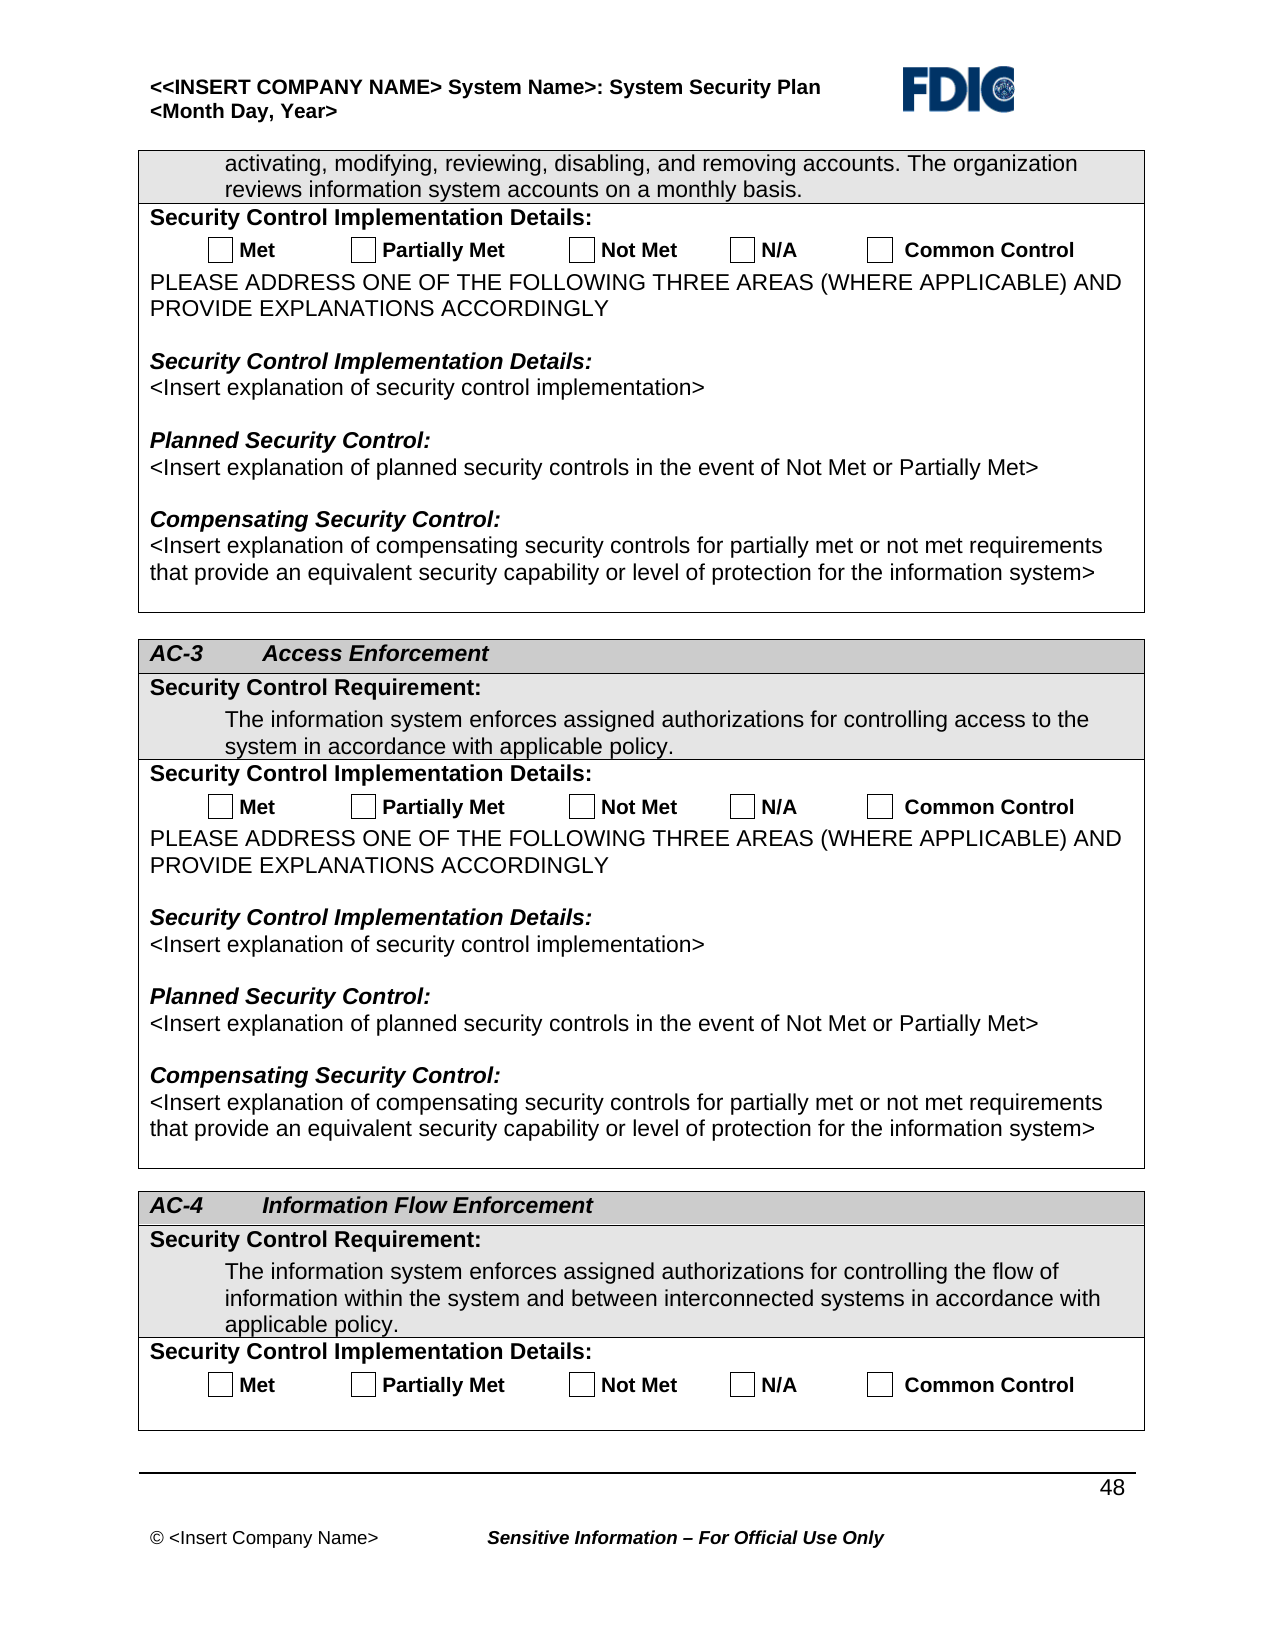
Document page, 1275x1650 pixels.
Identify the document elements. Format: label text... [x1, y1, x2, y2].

table_cell Security Control Implementation Details: Met Partially Met Not Met N/A Common Control [139, 204, 1144, 269]
picture [899, 60, 1021, 120]
table_cell AC-4 Information Flow Enforcement [139, 1192, 1144, 1224]
table_cell Security Control Requirement: [139, 674, 1144, 706]
table_cell PLEASE ADDRESS ONE OF THE FOLLOWING THREE AREAS (WHERE APPLICABLE) AND PROVIDE EXPLANATIONS ACCORDINGLY Security Control Implementation Details: <Insert explanation of security control implementation> Planned Security Control: <Insert explanation of planned security controls in the event of Not Met or Partially Met> Compensating Security Control: <Insert explanation of compensating security controls for partially met or not met requirements that provide an equivalent security capability or level of protection for the information system> [139, 825, 1144, 1168]
table_cell [138, 1169, 1144, 1191]
table_cell The information system enforces assigned authorizations for controlling the flow of information within the system and between interconnected systems in accordance with applicable policy. [139, 1258, 1144, 1337]
table_cell Security Control Requirement: [139, 1226, 1144, 1258]
table_cell AC-3 Access Enforcement [139, 640, 1144, 673]
table_cell Security Control Implementation Details: Met Partially Met Not Met N/A Common Control [139, 760, 1144, 825]
table_cell Security Control Implementation Details: Met Partially Met Not Met N/A Common Control [139, 1338, 1144, 1403]
table_cell [139, 1404, 1144, 1430]
table_cell [138, 613, 1144, 639]
table_cell activating, modifying, reviewing, disabling, and removing accounts. The organization reviews information system accounts on a monthly basis. [139, 151, 1144, 203]
table_cell The information system enforces assigned authorizations for controlling access to the system in accordance with applicable policy. [139, 706, 1144, 759]
table_cell PLEASE ADDRESS ONE OF THE FOLLOWING THREE AREAS (WHERE APPLICABLE) AND PROVIDE EXPLANATIONS ACCORDINGLY Security Control Implementation Details: <Insert explanation of security control implementation> Planned Security Control: <Insert explanation of planned security controls in the event of Not Met or Partially Met> Compensating Security Control: <Insert explanation of compensating security controls for partially met or not met requirements that provide an equivalent security capability or level of protection for the information system> [139, 269, 1144, 612]
